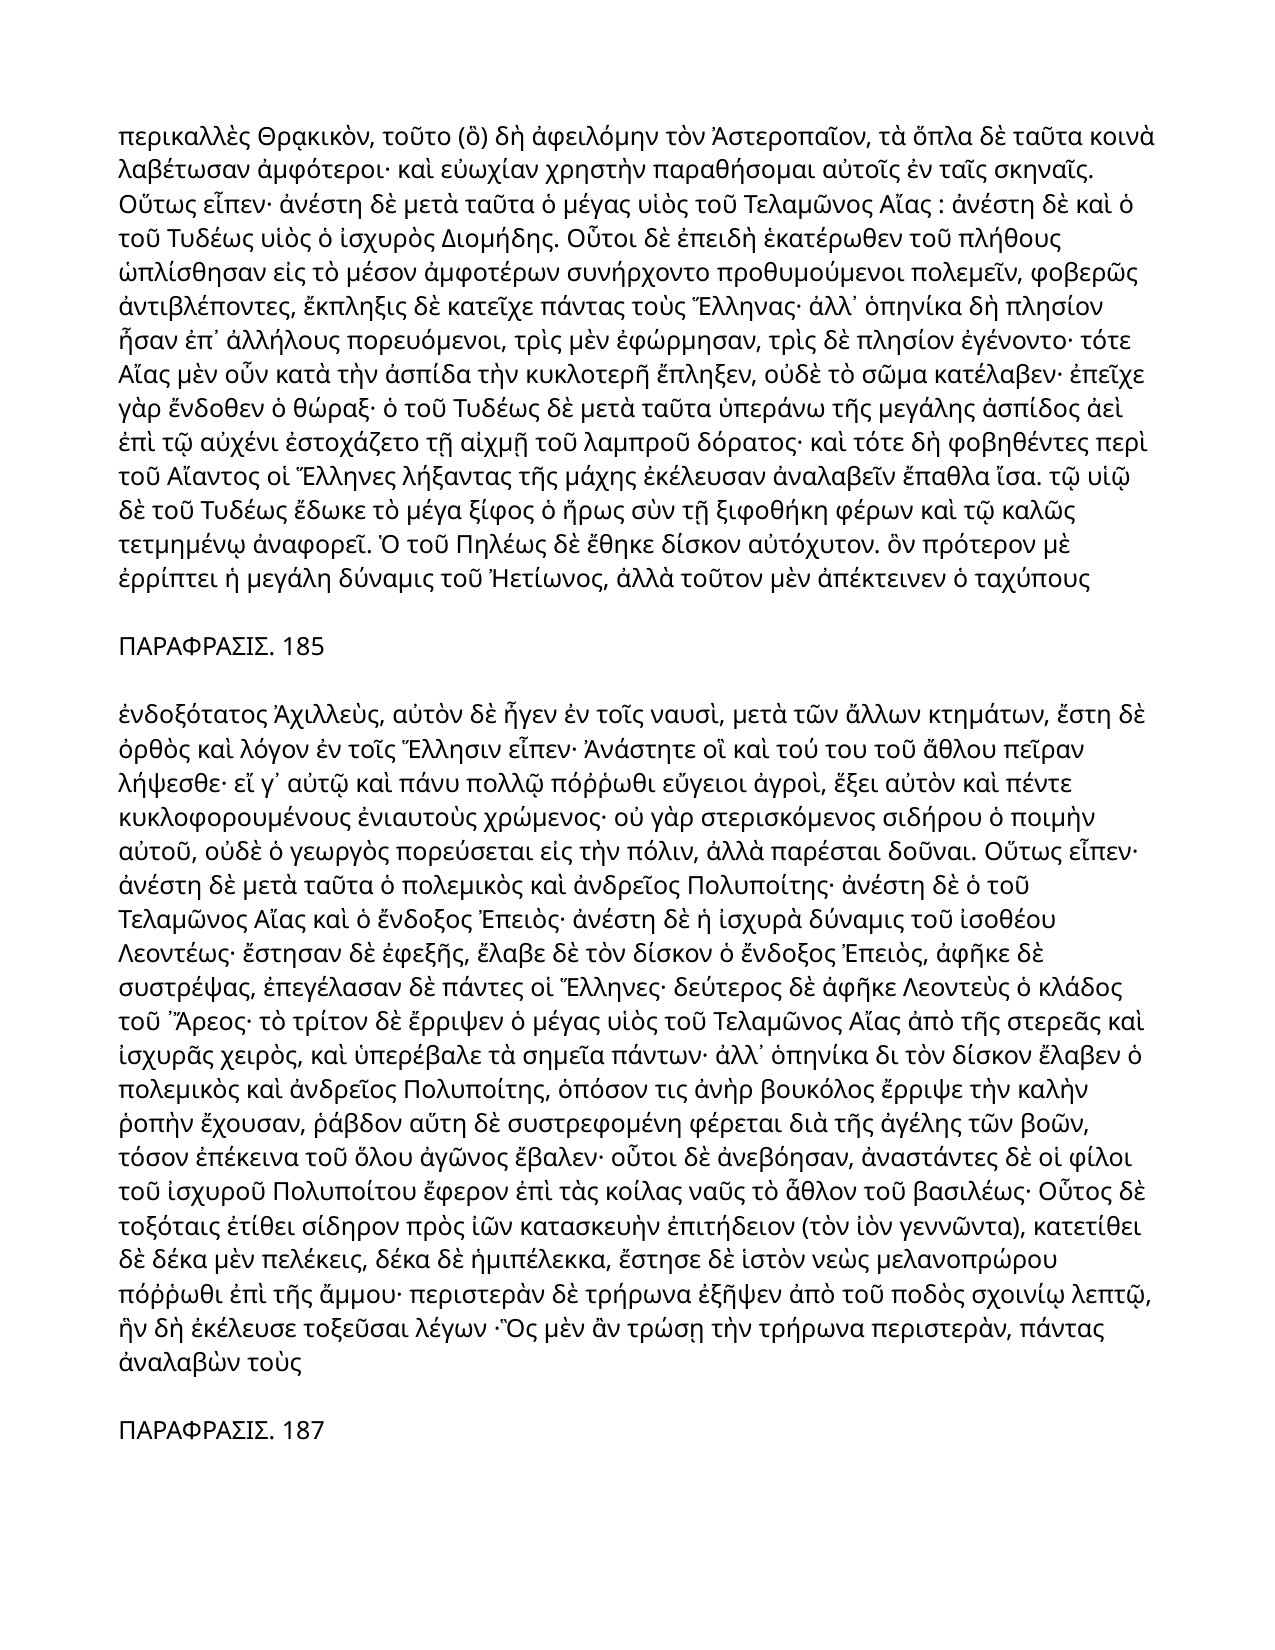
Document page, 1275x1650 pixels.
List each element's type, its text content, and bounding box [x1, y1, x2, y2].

text ΠΑΡΑΦΡΑΣΙΣ. 185 [118, 629, 1157, 663]
text περικαλλὲς Θρᾳκικὸν, τοῦτο (ὃ) δὴ ἀφειλόμην τὸν Ἀστεροπαῖον, τὰ ὅπλα δὲ ταῦτα κοινὰ λαβέτωσαν ἀμφότεροι· καὶ εὐωχίαν χρηστὴν παραθήσομαι αὐτοῖς ἐν ταῖς σκηναῖς. Οὕτως εἶπεν· ἀνέστη δὲ μετὰ ταῦτα ὁ μέγας υἱὸς τοῦ Τελαμῶνος Αἴας : ἀνέστη δὲ καὶ ὁ τοῦ Τυδέως υἱὸς ὁ ἰσχυρὸς Διομήδης. Οὗτοι δὲ ἐπειδὴ ἑκατέρωθεν τοῦ πλήθους ὡπλίσθησαν εἰς τὸ μέσον ἀμφοτέρων συνήρχοντο προθυμούμενοι πολεμεῖν, φοβερῶς ἀντιβλέποντες, ἔκπληξις δὲ κατεῖχε πάντας τοὺς Ἕλληνας· ἀλλ᾿ ὁπηνίκα δὴ πλησίον ἦσαν ἐπ᾽ ἀλλήλους πορευόμενοι, τρὶς μὲν ἐφώρμησαν, τρὶς δὲ πλησίον ἐγένοντο· τότε Αἴας μὲν οὖν κατὰ τὴν ἀσπίδα τὴν κυκλοτερῆ ἔπληξεν, οὐδὲ τὸ σῶμα κατέλαβεν· ἐπεῖχε γὰρ ἔνδοθεν ὁ θώραξ· ὁ τοῦ Τυδέως δὲ μετὰ ταῦτα ὑπεράνω τῆς μεγάλης ἀσπίδος ἀεὶ ἐπὶ τῷ αὐχένι ἐστοχάζετο τῇ αἰχμῇ τοῦ λαμπροῦ δόρατος· καὶ τότε δὴ φοβηθέντες περὶ τοῦ Αἴαντος οἱ Ἕλληνες λήξαντας τῆς μάχης ἐκέλευσαν ἀναλαβεῖν ἔπαθλα ἴσα. τῷ υἱῷ δὲ τοῦ Τυδέως ἔδωκε τὸ μέγα ξίφος ὁ ἥρως σὺν τῇ ξιφοθήκη φέρων καὶ τῷ καλῶς τετμημένῳ ἀναφορεῖ. Ὁ τοῦ Πηλέως δὲ ἔθηκε δίσκον αὐτόχυτον. ὃν πρότερον μὲ ἐρρίπτει ἡ μεγάλη δύναμις τοῦ Ἠετίωνος, ἀλλὰ τοῦτον μὲν ἀπέκτεινεν ὁ ταχύπους [118, 118, 1157, 595]
text ἐνδοξότατος Ἀχιλλεὺς, αὐτὸν δὲ ἦγεν ἐν τοῖς ναυσὶ, μετὰ τῶν ἄλλων κτημάτων, ἔστη δὲ ὀρθὸς καὶ λόγον ἐν τοῖς Ἕλλησιν εἶπεν· Ἀνάστητε οἳ καὶ τού του τοῦ ἄθλου πεῖραν λήψεσθε· εἴ γ᾽ αὐτῷ καὶ πάνυ πολλῷ πόῤῥωθι εὔγειοι ἀγροὶ, ἕξει αὐτὸν καὶ πέντε κυκλοφορουμένους ἐνιαυτοὺς χρώμενος· οὐ γὰρ στερισκόμενος σιδήρου ὁ ποιμὴν αὐτοῦ, οὐδὲ ὁ γεωργὸς πορεύσεται εἰς τὴν πόλιν, ἀλλὰ παρέσται δοῦναι. Οὕτως εἶπεν· ἀνέστη δὲ μετὰ ταῦτα ὁ πολεμικὸς καὶ ἀνδρεῖος Πολυποίτης· ἀνέστη δὲ ὁ τοῦ Τελαμῶνος Αἴας καὶ ὁ ἔνδοξος Ἐπειὸς· ἀνέστη δὲ ἡ ἰσχυρὰ δύναμις τοῦ ἰσοθέου Λεοντέως· ἔστησαν δὲ ἐφεξῆς, ἔλαβε δὲ τὸν δίσκον ὁ ἔνδοξος Ἐπειὸς, ἀφῆκε δὲ συστρέψας, ἐπεγέλασαν δὲ πάντες οἱ Ἕλληνες· δεύτερος δὲ ἀφῆκε Λεοντεὺς ὁ κλάδος τοῦ ᾿Ἄρεος· τὸ τρίτον δὲ ἔρριψεν ὁ μέγας υἱὸς τοῦ Τελαμῶνος Αἴας ἀπὸ τῆς στερεᾶς καὶ ἰσχυρᾶς χειρὸς, καὶ ὑπερέβαλε τὰ σημεῖα πάντων· ἀλλ᾽ ὁπηνίκα δι τὸν δίσκον ἔλαβεν ὁ πολεμικὸς καὶ ἀνδρεῖος Πολυποίτης, ὁπόσον τις ἀνὴρ βουκόλος ἔρριψε τὴν καλὴν ῥοπὴν ἔχουσαν, ῥάβδον αὕτη δὲ συστρεφομένη φέρεται διὰ τῆς ἀγέλης τῶν βοῶν, τόσον ἐπέκεινα τοῦ ὅλου ἀγῶνος ἔβαλεν· οὗτοι δὲ ἀνεβόησαν, ἀναστάντες δὲ οἱ φίλοι τοῦ ἰσχυροῦ Πολυποίτου ἔφερον ἐπὶ τὰς κοίλας ναῦς τὸ ἆθλον τοῦ βασιλέως· Οὗτος δὲ τοξόταις ἐτίθει σίδηρον πρὸς ἰῶν κατασκευὴν ἐπιτήδειον (τὸν ἰὸν γεννῶντα), κατετίθει δὲ δέκα μὲν πελέκεις, δέκα δὲ ἡμιπέλεκκα, ἔστησε δὲ ἱστὸν νεὼς μελανοπρώρου πόῤῥωθι ἐπὶ τῆς ἄμμου· περιστερὰν δὲ τρήρωνα ἐξῆψεν ἀπὸ τοῦ ποδὸς σχοινίῳ λεπτῷ, ἣν δὴ ἐκέλευσε τοξεῦσαι λέγων ·Ὃς μὲν ἂν τρώσῃ τὴν τρήρωνα περιστερὰν, πάντας ἀναλαβὼν τοὺς [118, 697, 1157, 1378]
text ΠΑΡΑΦΡΑΣΙΣ. 187 [118, 1412, 1157, 1447]
